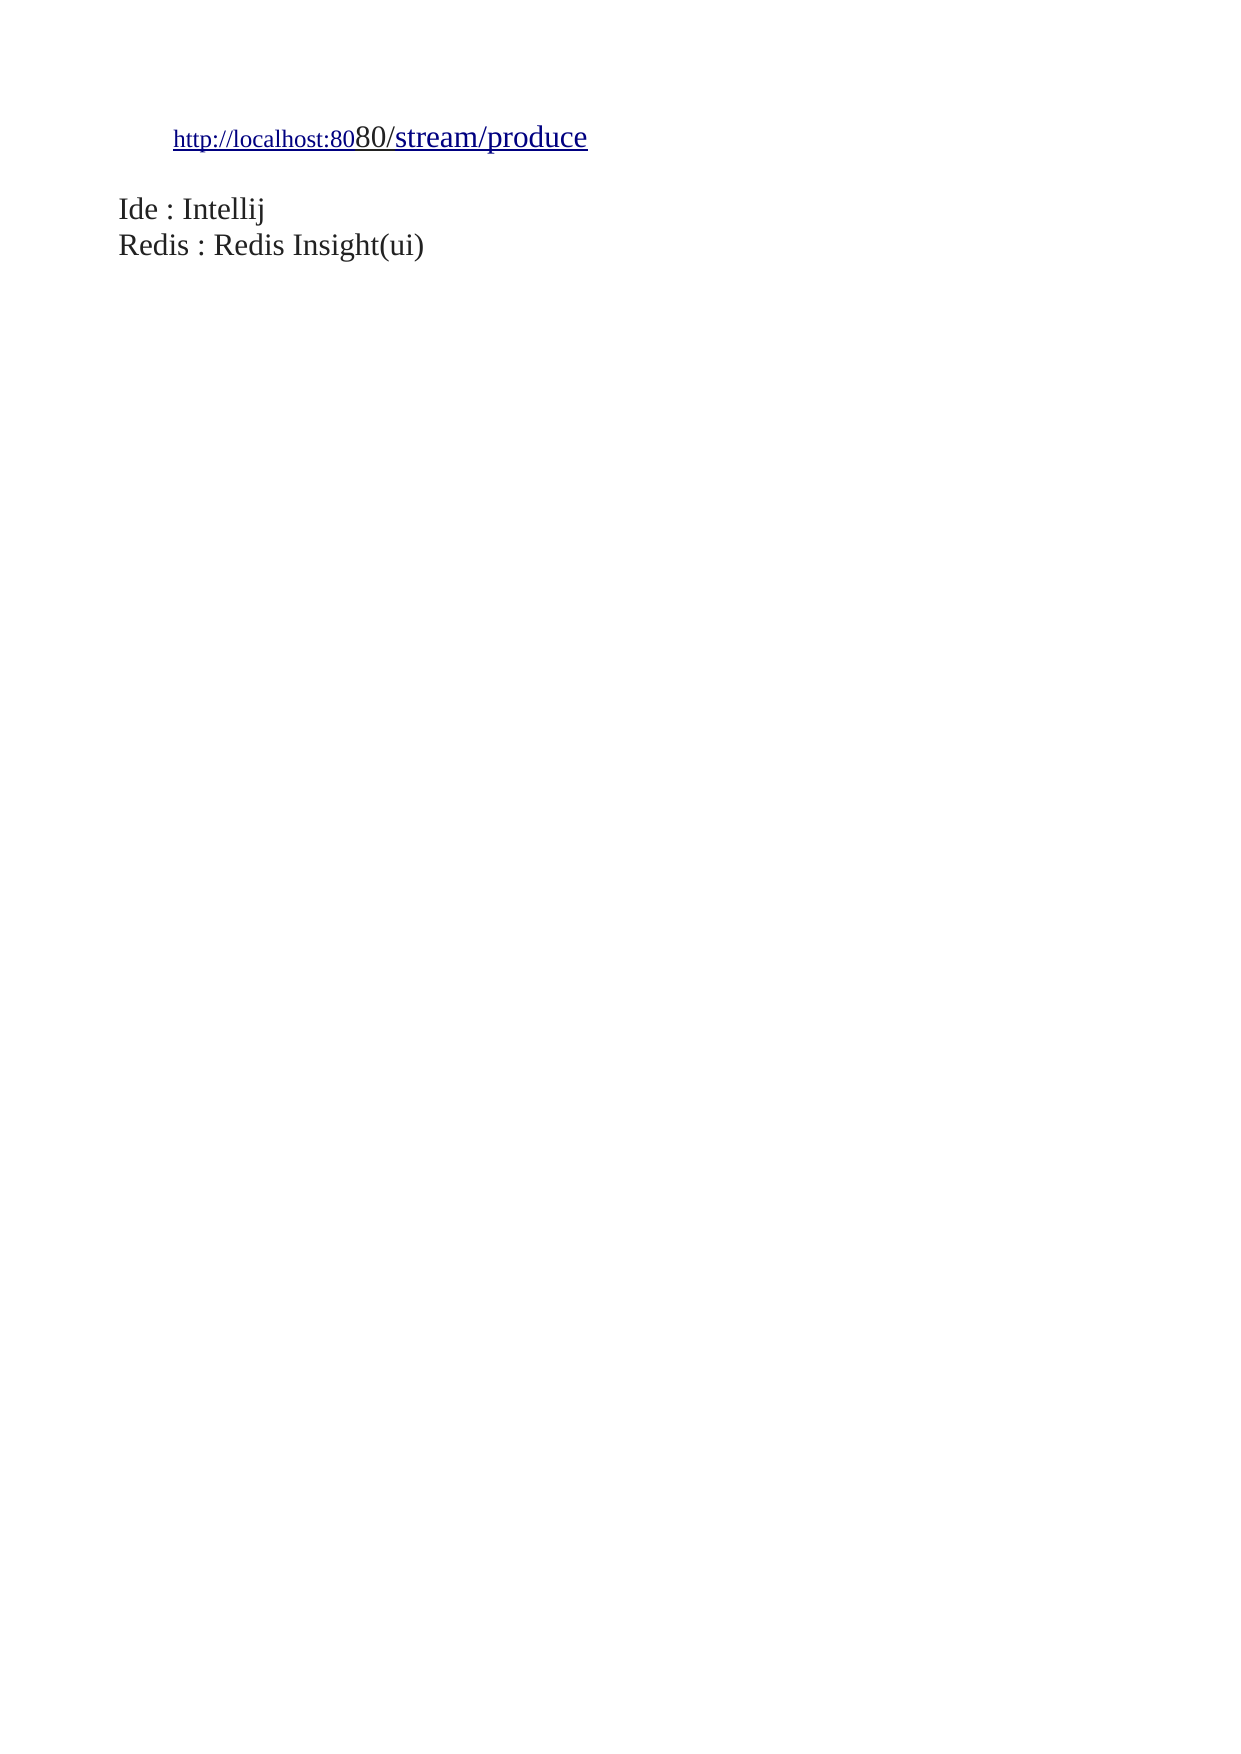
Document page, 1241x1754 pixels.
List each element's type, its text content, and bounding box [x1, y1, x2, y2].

text Redis : Redis Insight(ui) [118, 226, 1122, 262]
text Ide : Intellij [118, 190, 1122, 226]
list http://localhost:8080/stream/produce [118, 118, 1122, 154]
